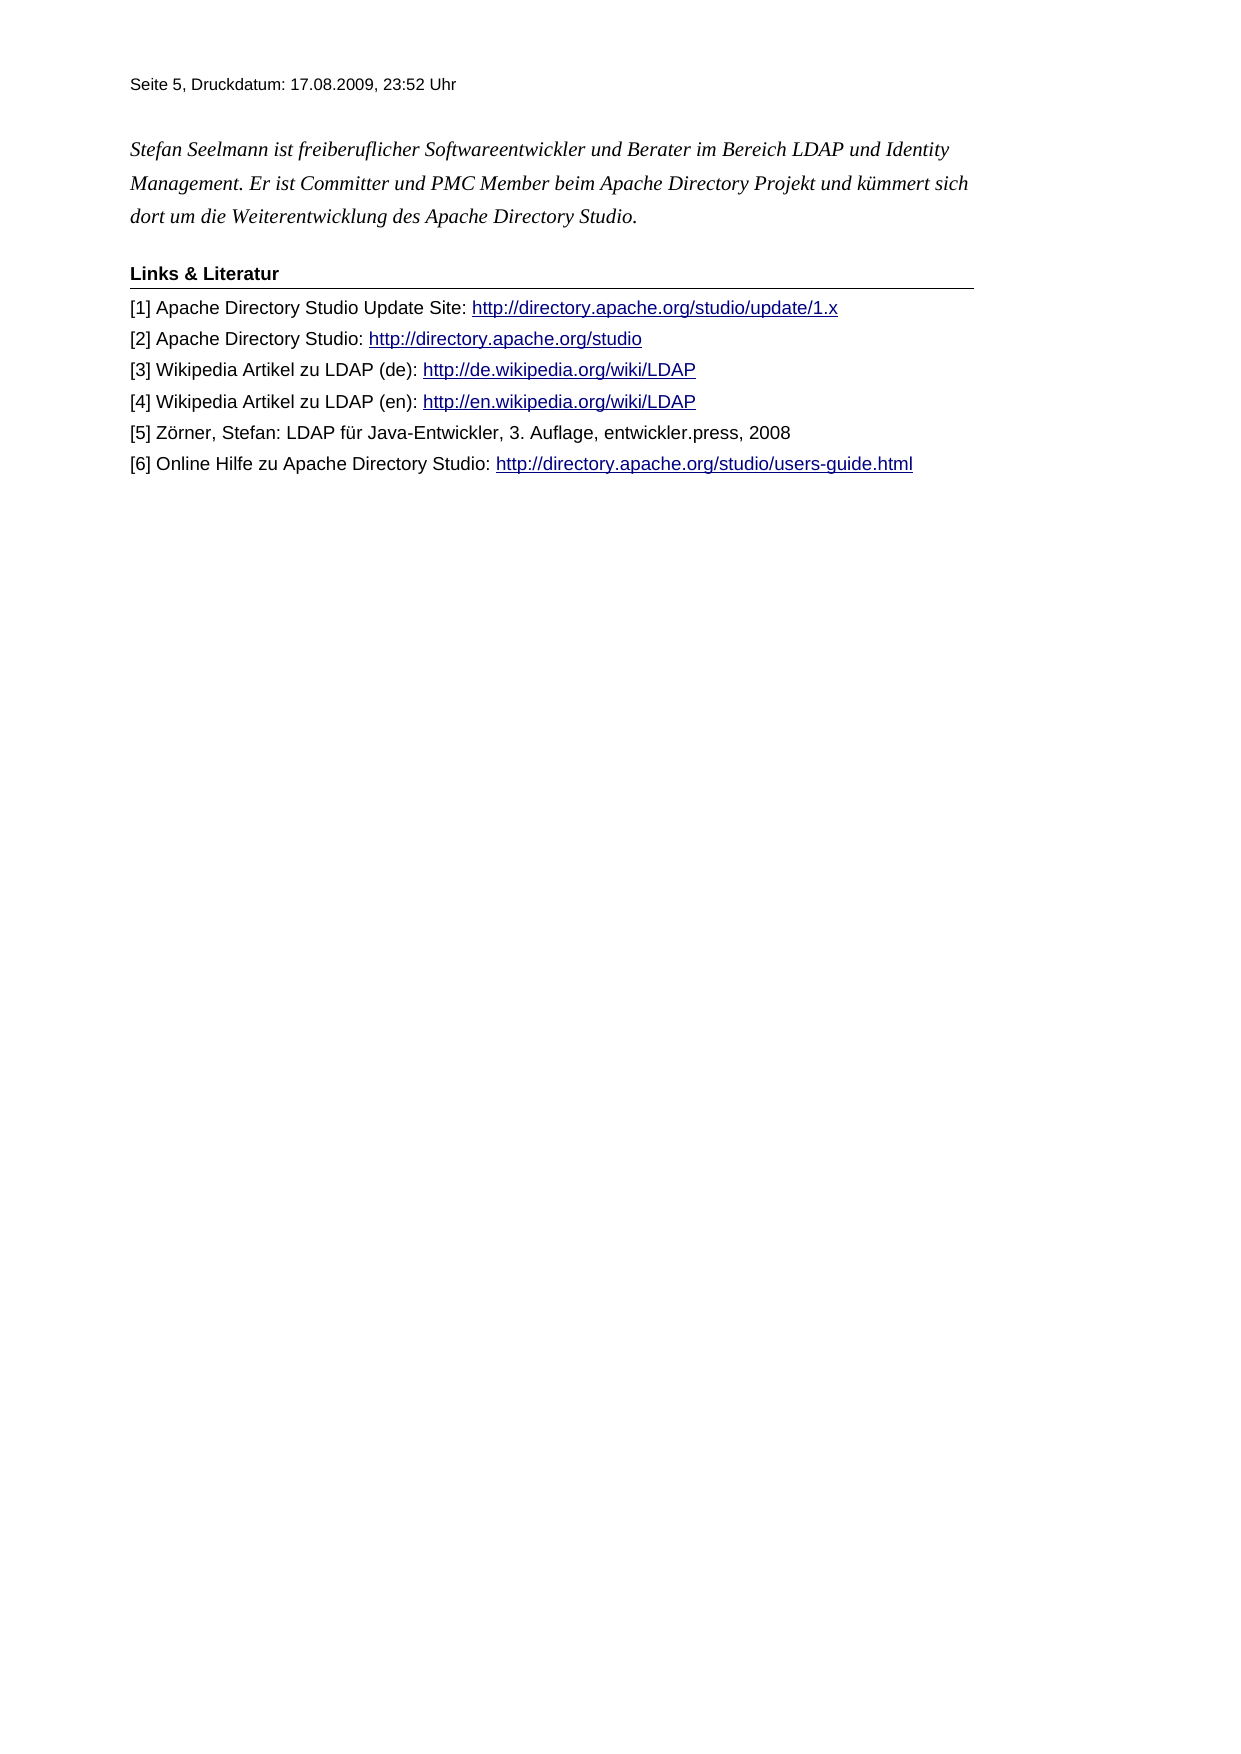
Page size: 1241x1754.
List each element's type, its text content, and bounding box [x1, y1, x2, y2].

text [6] Online Hilfe zu Apache Directory Studio: http://directory.apache.org/studio/users-guide.html [130, 446, 974, 477]
text [4] Wikipedia Artikel zu LDAP (en): http://en.wikipedia.org/wiki/LDAP [130, 383, 974, 414]
text [5] Zörner, Stefan: LDAP für Java-Entwickler, 3. Auflage, entwickler.press, 2008 [130, 414, 974, 446]
text [2] Apache Directory Studio: http://directory.apache.org/studio [130, 321, 974, 352]
text [3] Wikipedia Artikel zu LDAP (de): http://de.wikipedia.org/wiki/LDAP [130, 352, 974, 383]
text [1] Apache Directory Studio Update Site: http://directory.apache.org/studio/update/1.x [130, 289, 974, 321]
text Links & Literatur [130, 255, 974, 288]
text Stefan Seelmann ist freiberuflicher Softwareentwickler und Berater im Bereich LDAP und Identity Management. Er ist Committer und PMC Member beim Apache Directory Projekt und kümmert sich dort um die Weiterentwicklung des Apache Directory Studio. [130, 130, 974, 230]
